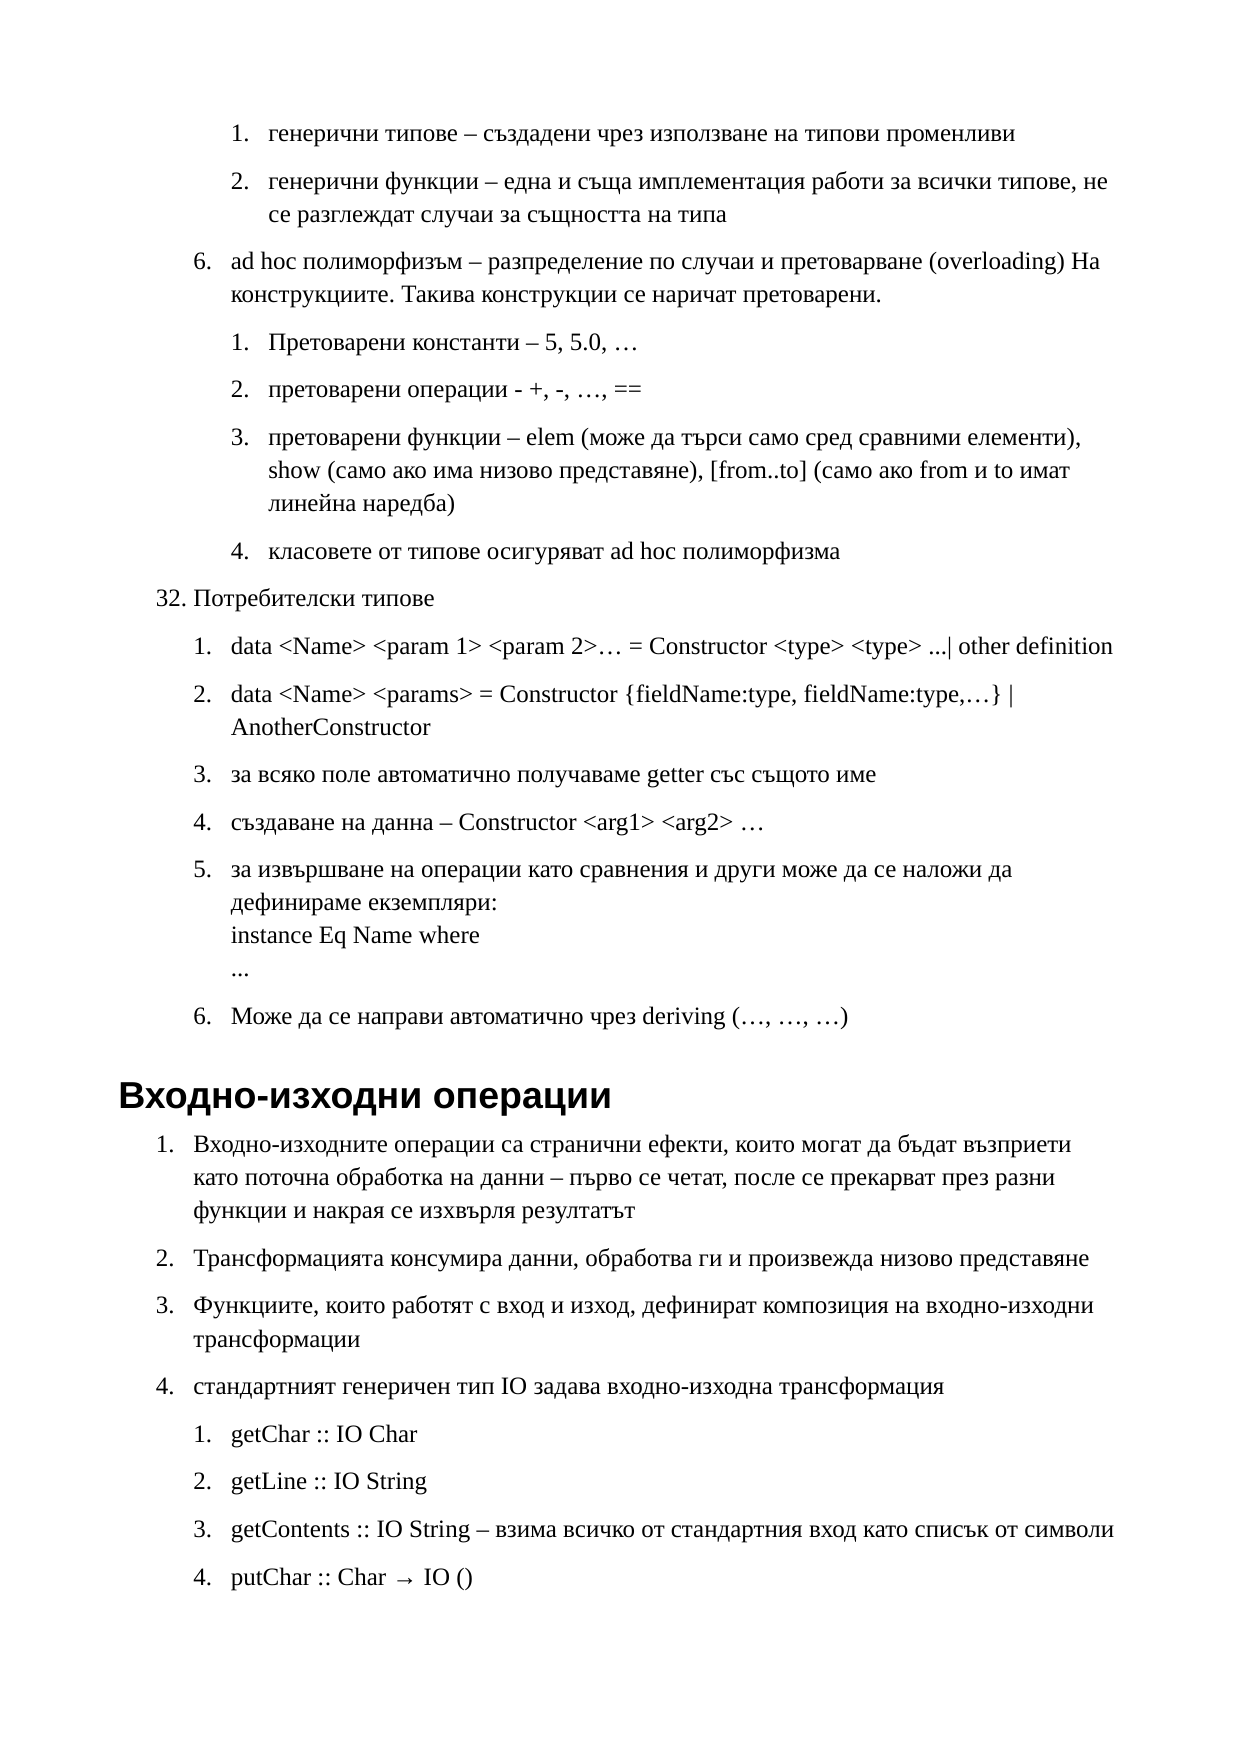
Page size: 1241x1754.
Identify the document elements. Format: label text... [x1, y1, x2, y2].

list putChar :: Char → IO () [193, 1562, 1122, 1590]
list getChar :: IO Char [193, 1419, 1122, 1448]
list Може да се направи автоматично чрез deriving (…, …, …) [193, 1001, 1122, 1030]
list getLine :: IO String [193, 1466, 1122, 1495]
list data <Name> <params> = Constructor {fieldName:type, fieldName:type,…} | AnotherConstructor [193, 679, 1122, 740]
list Трансформацията консумира данни, обработва ги и произвежда низово представяне [156, 1243, 1122, 1272]
list за извършване на операции като сравнения и други може да се наложи да дефинираме екземпляри: instance Eq Name where ... [193, 854, 1122, 982]
list getContents :: IO String – взима всичко от стандартния вход като списък от символи [193, 1514, 1122, 1543]
list Потребителски типове [156, 583, 1122, 612]
list класовете от типове осигуряват ad hoc полиморфизма [231, 536, 1122, 564]
list data <Name> <param 1> <param 2>… = Constructor <type> <type> ...| other definition [193, 631, 1122, 660]
list Функциите, които работят с вход и изход, дефинират композиция на входно-изходни трансформации [156, 1291, 1122, 1352]
list ad hoc полиморфизъм – разпределение по случаи и претоварване (overloading) На конструкциите. Такива конструкции се наричат претоварени. [193, 246, 1122, 308]
list Входно-изходните операции са странични ефекти, които могат да бъдат възприети като поточна обработка на данни – първо се четат, после се прекарват през разни функции и накрая се изхвърля резултатът [156, 1129, 1122, 1224]
list генерични типове – създадени чрез използване на типови променливи [231, 118, 1122, 147]
list създаване на данна – Constructor <arg1> <arg2> … [193, 807, 1122, 836]
subtitle Входно-изходни операции [118, 1074, 1122, 1117]
list стандартният генеричен тип IO задава входно-изходна трансформация [156, 1371, 1122, 1400]
list за всяко поле автоматично получаваме getter със същото име [193, 759, 1122, 788]
list генерични функции – една и съща имплементация работи за всички типове, не се разглеждат случаи за същността на типа [231, 166, 1122, 227]
list претоварени функции – elem (може да търси само сред сравними елементи), show (само ако има низово представяне), [from..to] (само ако from и to имат линейна наредба) [231, 422, 1122, 517]
list Претоварени константи – 5, 5.0, … [231, 327, 1122, 356]
list претоварени операции - +, -, …, == [231, 374, 1122, 403]
